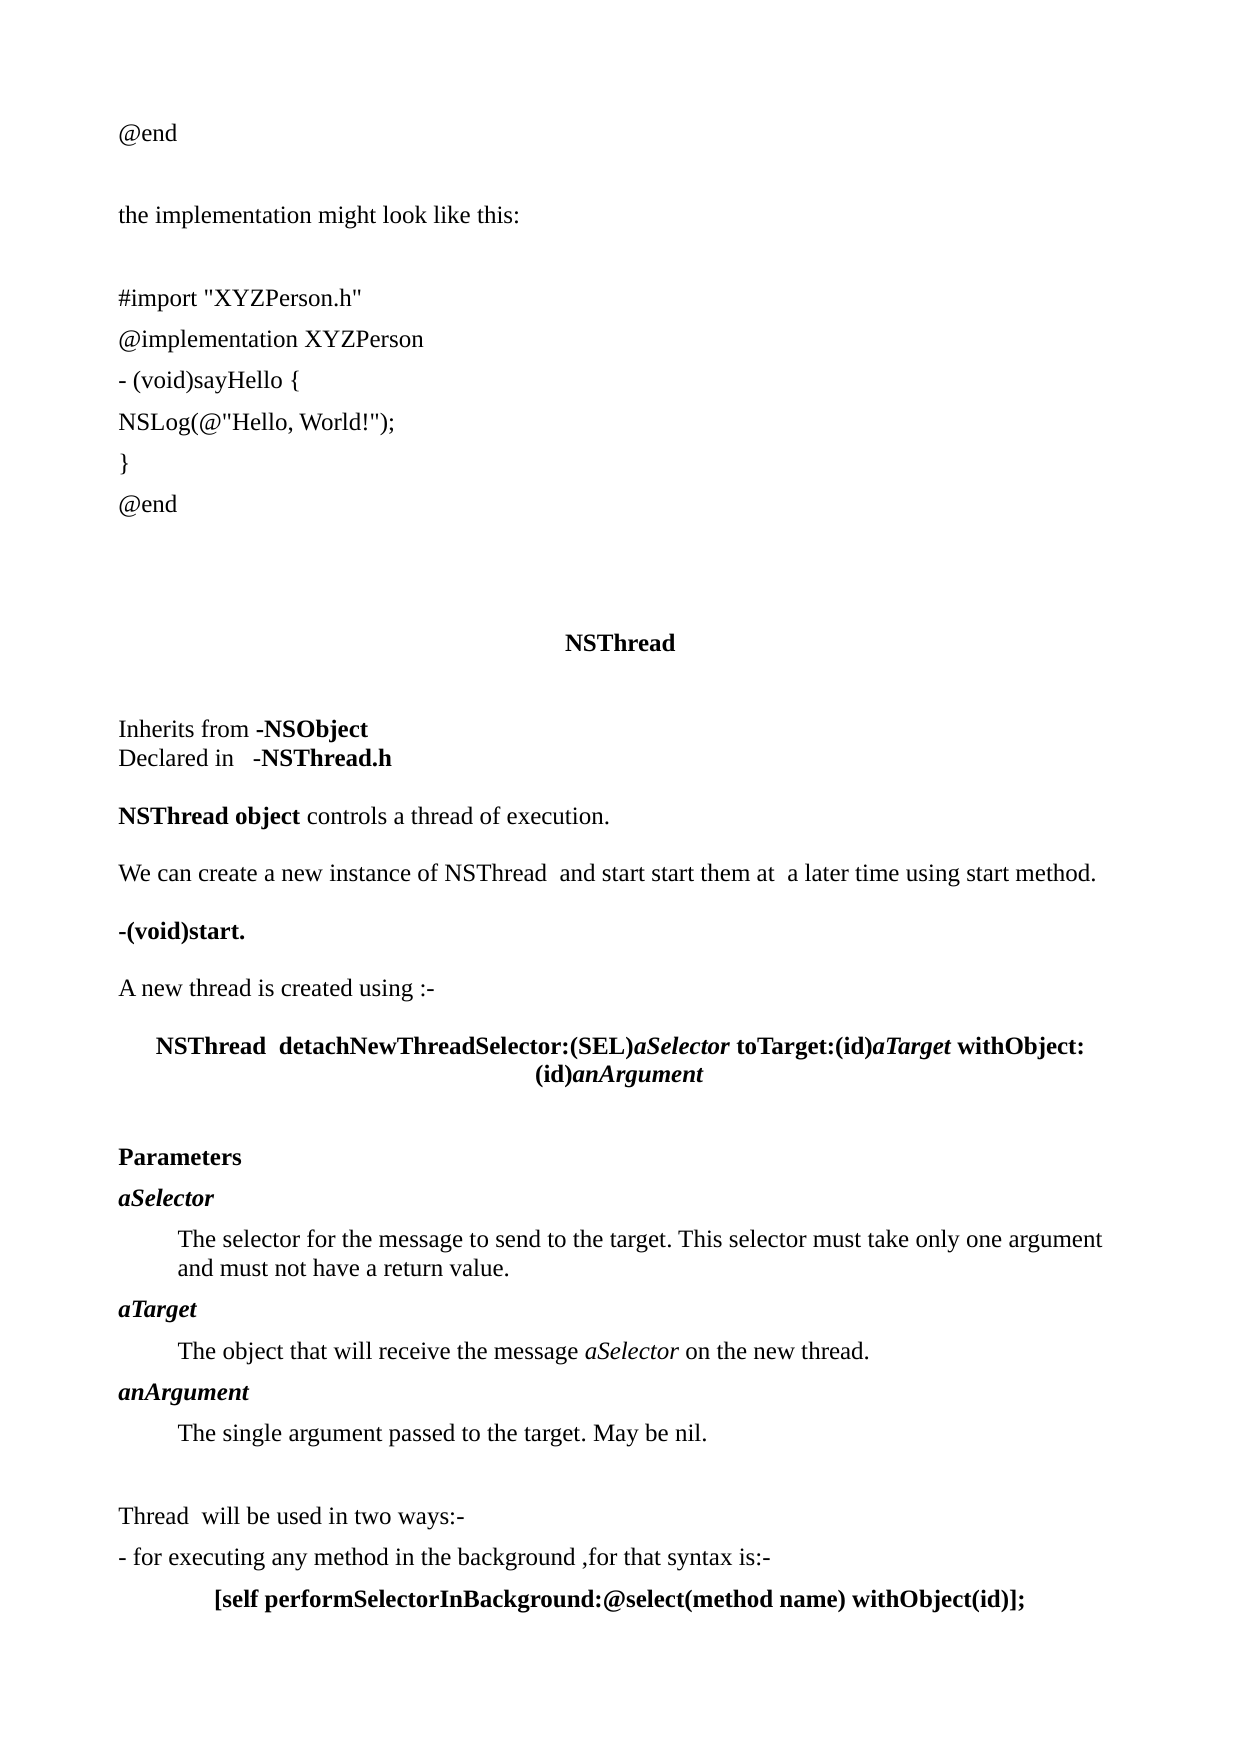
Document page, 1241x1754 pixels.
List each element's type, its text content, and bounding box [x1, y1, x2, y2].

text NSThread [118, 628, 1122, 657]
text NSThread object controls a thread of execution. [118, 801, 1122, 829]
text #import "XYZPerson.h" [118, 283, 1122, 312]
subtitle aTarget [118, 1294, 1122, 1323]
text Inherits from -NSObject [118, 714, 1122, 743]
list The single argument passed to the target. May be nil. [177, 1418, 1122, 1447]
text A new thread is created using :- [118, 973, 1122, 1002]
text @implementation XYZPerson [118, 324, 1122, 353]
subtitle Parameters [118, 1142, 1122, 1171]
list Thread will be used in two ways:- [118, 1501, 1122, 1530]
text - (void)sayHello { [118, 366, 1122, 394]
list The selector for the message to send to the target. This selector must take only one argument and must not have a return value. [177, 1224, 1122, 1282]
subtitle aSelector [118, 1183, 1122, 1212]
text @end [118, 118, 1122, 147]
text NSLog(@"Hello, World!"); [118, 407, 1122, 436]
text Declared in -NSThread.h [118, 743, 1122, 772]
text [self performSelectorInBackground:@select(method name) withObject(id)]; [118, 1584, 1122, 1612]
list - for executing any method in the background ,for that syntax is:- [118, 1542, 1122, 1571]
text We can create a new instance of NSThread and start start them at a later time using start method. [118, 858, 1122, 887]
subtitle anArgument [118, 1377, 1122, 1406]
text NSThread detachNewThreadSelector:(SEL)aSelector toTarget:(id)aTarget withObject:(id)anArgument [118, 1031, 1122, 1088]
text -(void)start. [118, 916, 1122, 944]
text @end [118, 489, 1122, 518]
text } [118, 448, 1122, 477]
list The object that will receive the message aSelector on the new thread. [177, 1336, 1122, 1364]
text the implementation might look like this: [118, 201, 1122, 229]
